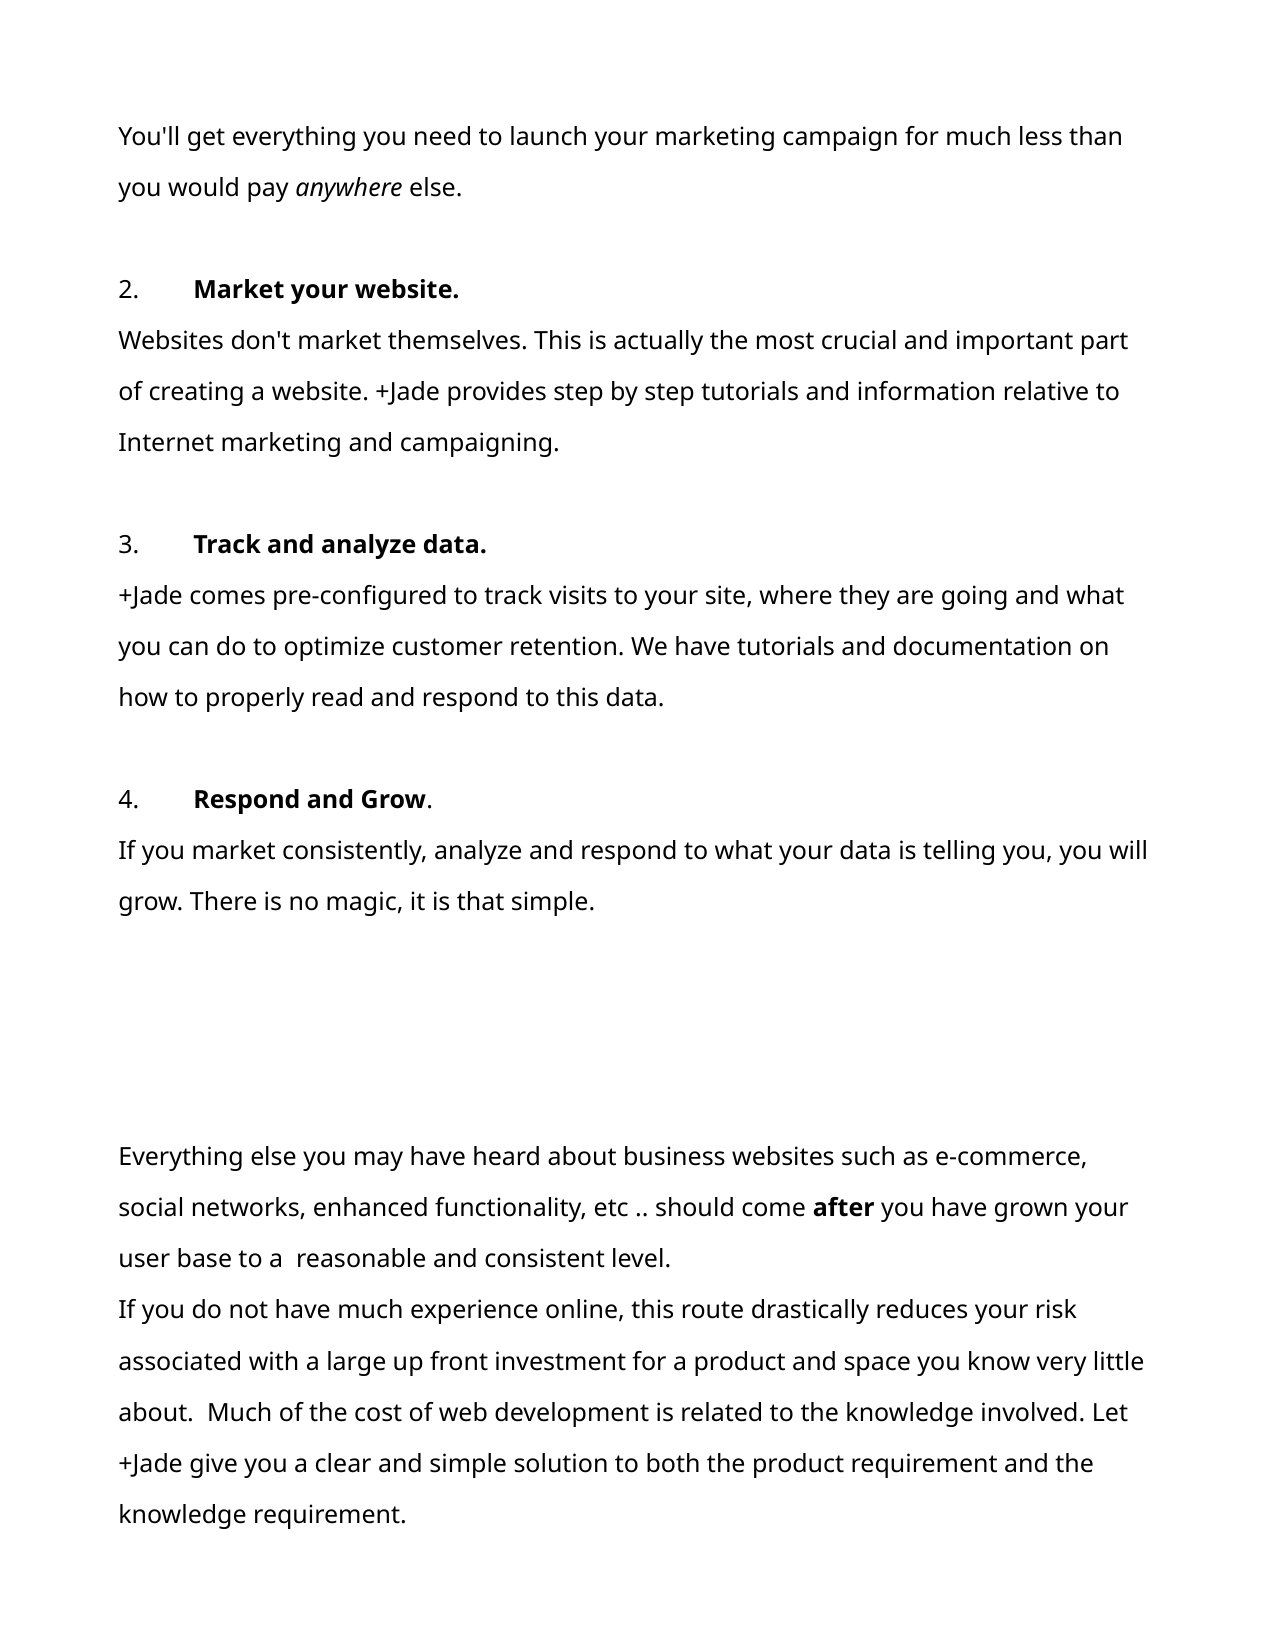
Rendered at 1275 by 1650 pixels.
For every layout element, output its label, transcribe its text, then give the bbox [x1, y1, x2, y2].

list Track and analyze data. +Jade comes pre-configured to track visits to your site, where they are going and what you can do to optimize customer retention. We have tutorials and documentation on how to properly read and respond to this data. [118, 526, 1157, 765]
list Respond and Grow. If you market consistently, analyze and respond to what your data is telling you, you will grow. There is no magic, it is that simple. [118, 782, 1157, 918]
list Market your website. Websites don't market themselves. This is actually the most crucial and important part of creating a website. +Jade provides step by step tutorials and information relative to Internet marketing and campaigning. [118, 271, 1157, 509]
list You'll get everything you need to launch your marketing campaign for much less than you would pay anywhere else. [118, 118, 1157, 254]
text If you do not have much experience online, this route drastically reduces your risk associated with a large up front investment for a product and space you know very little about. Much of the cost of web development is related to the knowledge involved. Let +Jade give you a clear and simple solution to both the product requirement and the knowledge requirement. [118, 1292, 1157, 1530]
text Everything else you may have heard about business websites such as e-commerce, social networks, enhanced functionality, etc .. should come after you have grown your user base to a reasonable and consistent level. [118, 1139, 1157, 1275]
